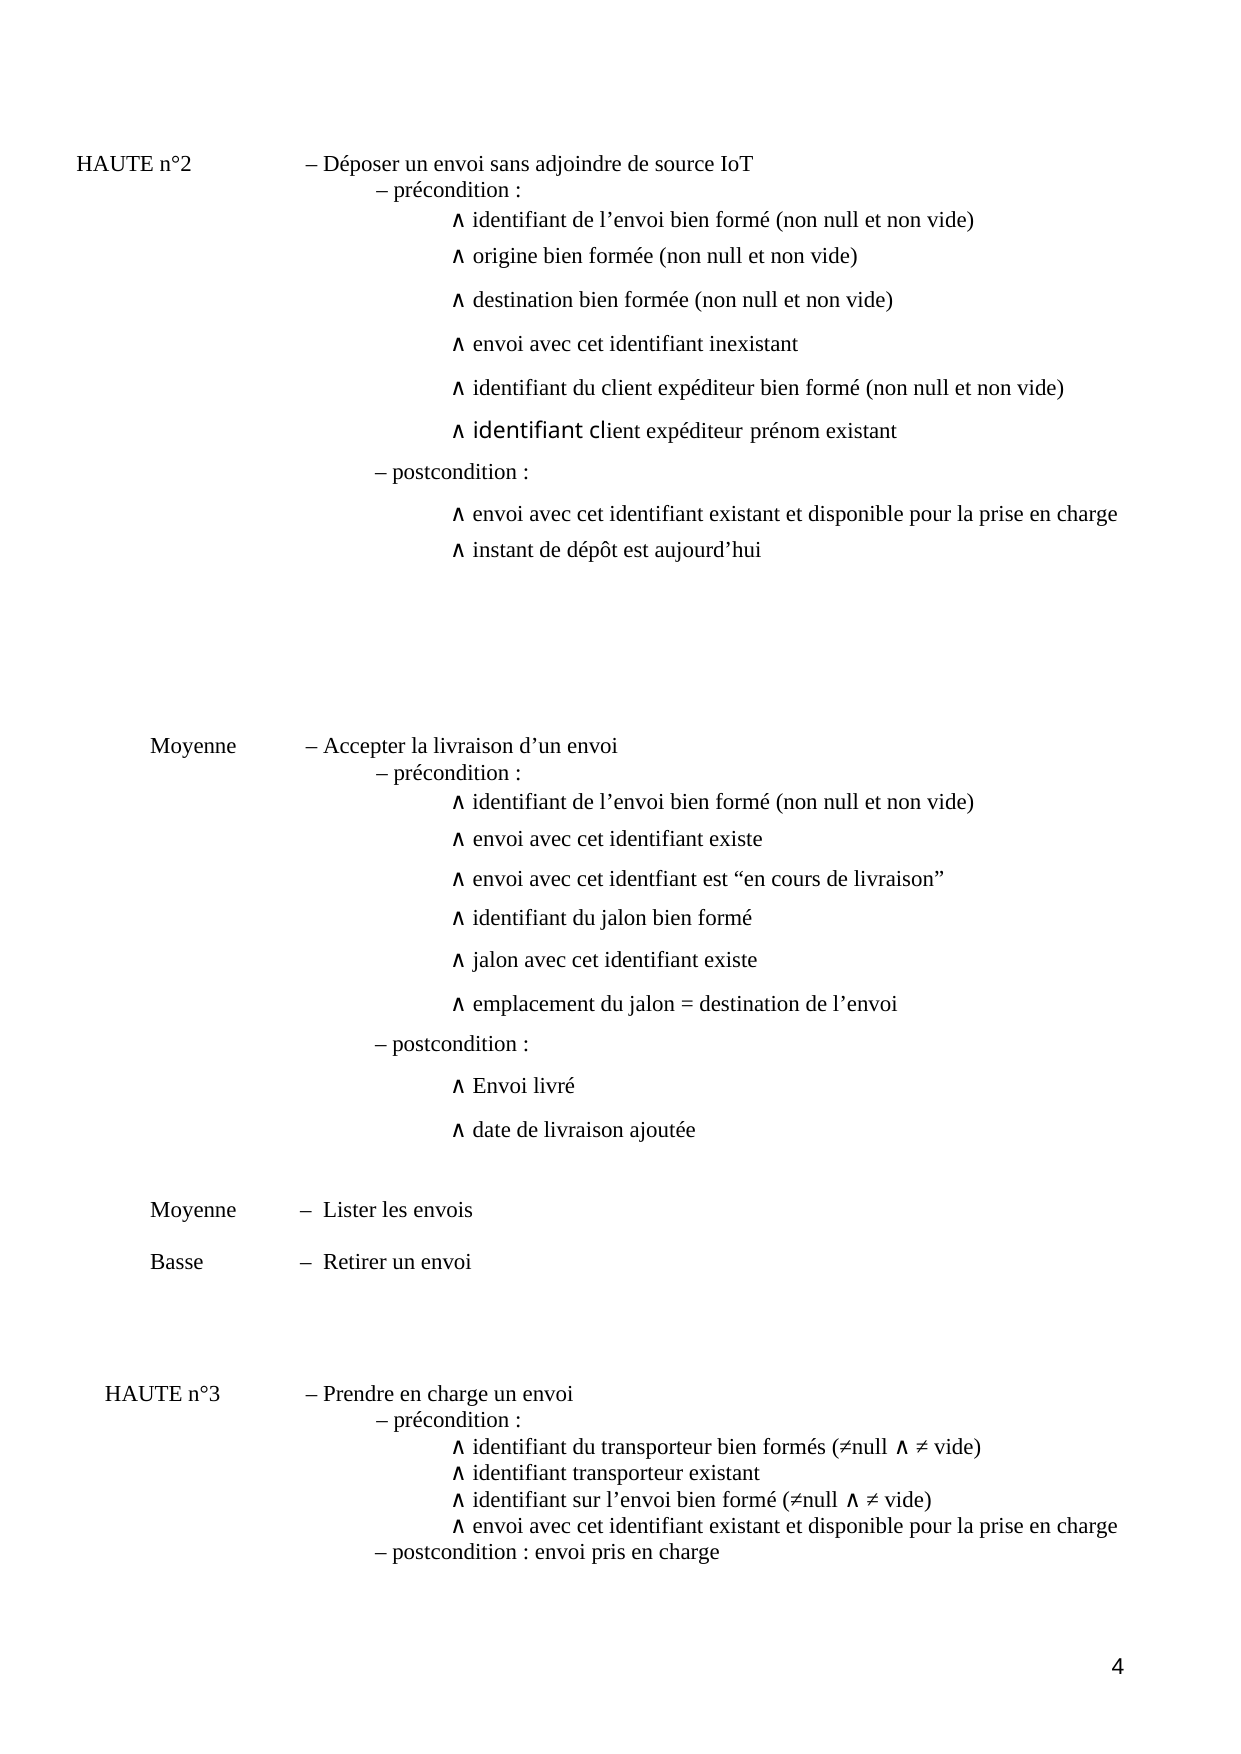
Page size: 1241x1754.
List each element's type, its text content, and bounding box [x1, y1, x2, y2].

text ∧ identifiant transporteur existant [376, 1459, 1124, 1486]
text ∧ identifiant de l’envoi bien formé (non null et non vide) [376, 203, 1124, 234]
text ∧ jalon avec cet identifiant existe [306, 943, 1124, 974]
text – postcondition : [306, 458, 1124, 484]
text Basse – Retirer un envoi [76, 1248, 1124, 1275]
text – précondition : [376, 176, 1124, 203]
text – postcondition : [306, 1031, 1124, 1057]
text ∧ identifiant du jalon bien formé [306, 904, 1124, 931]
text ∧ identifiant sur l’envoi bien formé (≠null ∧ ≠ vide) [376, 1486, 1124, 1512]
text ∧ emplacement du jalon = destination de l’envoi [306, 987, 1124, 1018]
text – précondition : [376, 1407, 1124, 1433]
text – postcondition : envoi pris en charge [301, 1538, 1124, 1565]
text ∧ envoi avec cet identifiant existant et disponible pour la prise en charge [376, 497, 1202, 528]
text Moyenne – Lister les envois [76, 1196, 1124, 1222]
text ∧ envoi avec cet identifiant existe [306, 822, 1124, 853]
text Moyenne – Accepter la livraison d’un envoi [150, 732, 1124, 759]
text HAUTE n°3 – Prendre en charge un envoi [76, 1380, 1124, 1407]
text ∧ envoi avec cet identifiant existant et disponible pour la prise en charge [376, 1512, 1158, 1538]
text ∧ origine bien formée (non null et non vide) [306, 239, 1124, 270]
text ∧ identifiant client expéditeur prénom existant [306, 414, 1124, 445]
text ∧ date de livraison ajoutée [306, 1113, 1124, 1144]
text ∧ destination bien formée (non null et non vide) [306, 283, 1124, 314]
text ∧ identifiant du transporteur bien formés (≠null ∧ ≠ vide) [376, 1433, 1124, 1459]
text ∧ identifiant de l’envoi bien formé (non null et non vide) [376, 785, 1124, 816]
text ∧ instant de dépôt est aujourd’hui [306, 533, 1124, 564]
text ∧ envoi avec cet identfiant est “en cours de livraison” [306, 865, 1124, 892]
text ∧ envoi avec cet identifiant inexistant [306, 327, 1124, 358]
text – précondition : [376, 759, 1124, 785]
text HAUTE n°2 – Déposer un envoi sans adjoindre de source IoT [76, 150, 1124, 176]
text ∧ identifiant du client expéditeur bien formé (non null et non vide) [306, 370, 1124, 402]
text ∧ Envoi livré [306, 1069, 1124, 1101]
